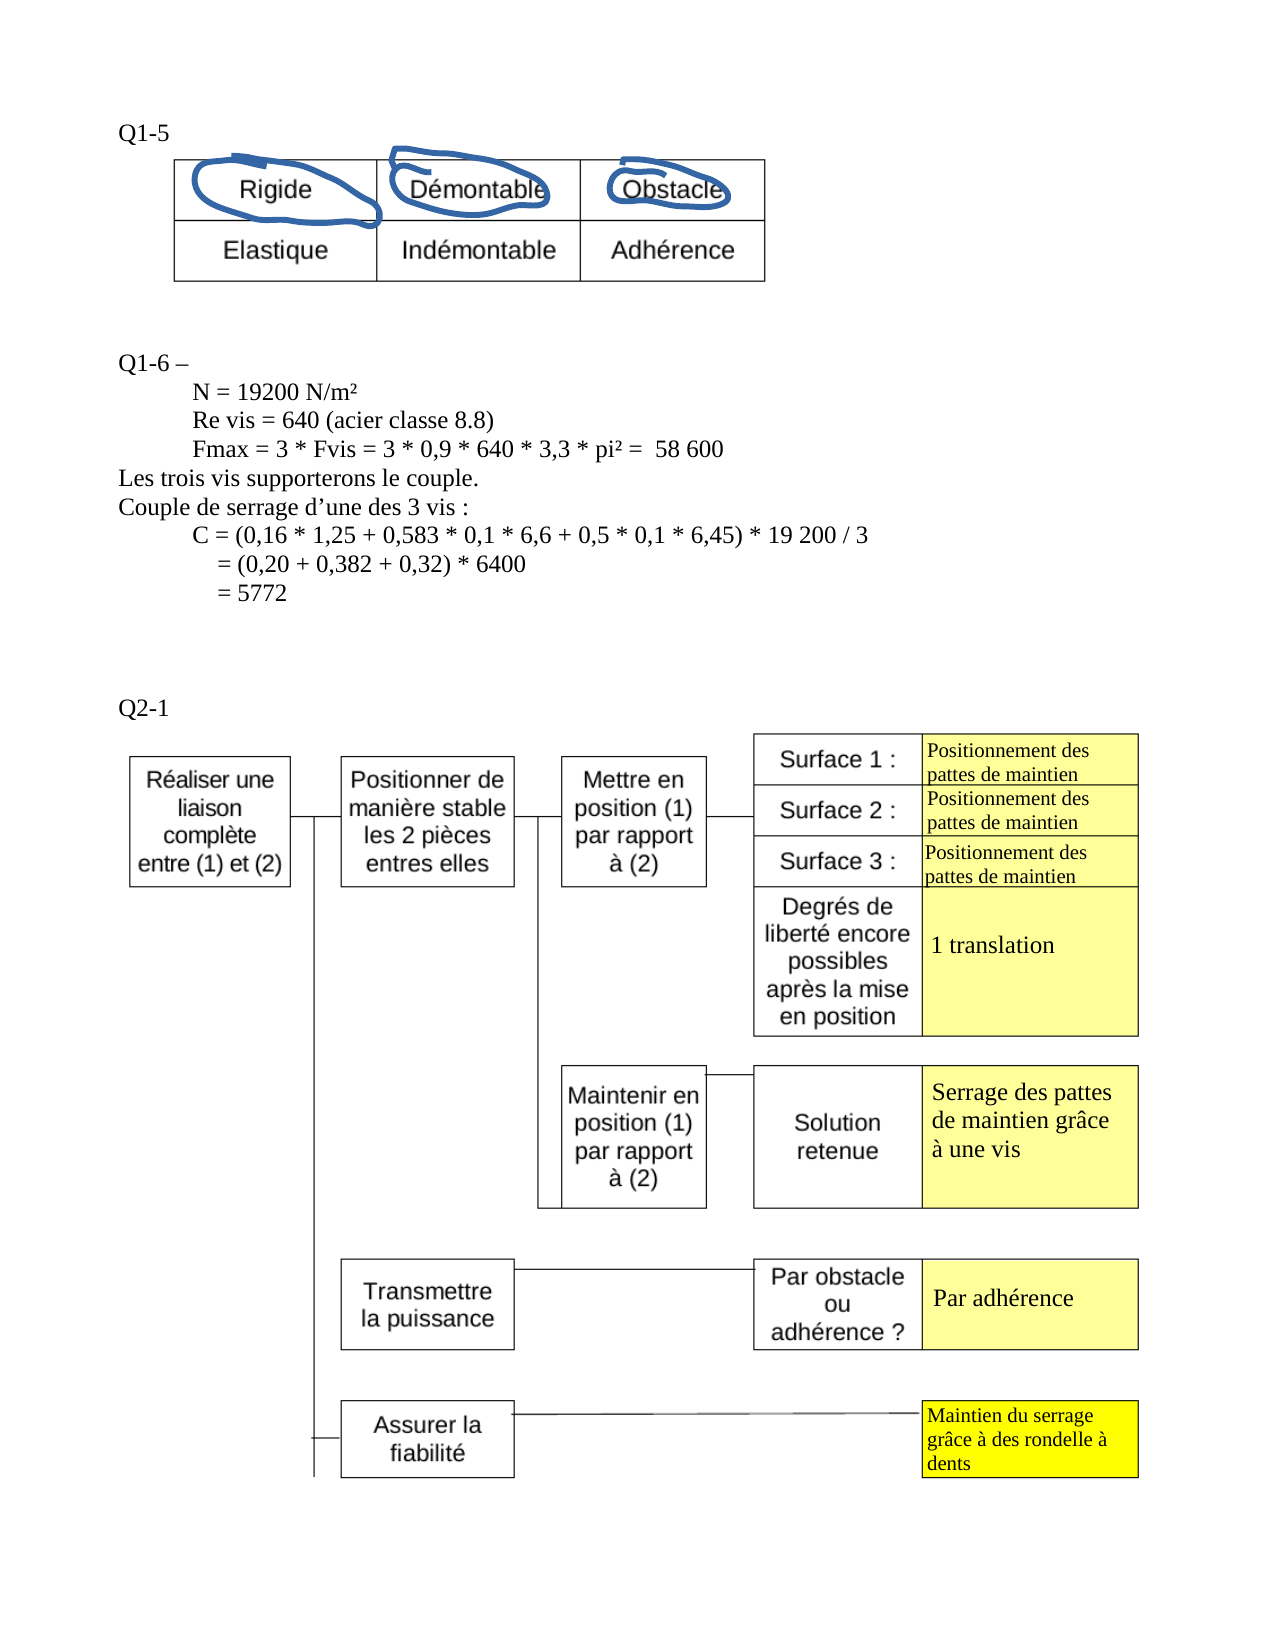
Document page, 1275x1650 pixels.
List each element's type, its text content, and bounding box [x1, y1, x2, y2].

text C = (0,16 * 1,25 + 0,583 * 0,1 * 6,6 + 0,5 * 0,1 * 6,45) * 19 200 / 3 [118, 521, 1157, 549]
text = 5772 [118, 578, 1157, 607]
picture [395, 152, 544, 212]
text Les trois vis supporterons le couple. [118, 463, 1157, 492]
text N = 19200 N/m² [118, 377, 1157, 406]
text Fmax = 3 * Fvis = 3 * 0,9 * 640 * 3,3 * pi² = 58 600 [118, 434, 1157, 463]
picture [198, 163, 376, 223]
text = (0,20 + 0,382 + 0,32) * 6400 [118, 549, 1157, 578]
text Couple de serrage d’une des 3 vis : [118, 492, 1157, 521]
picture [118, 721, 1157, 1502]
picture [169, 152, 769, 288]
text Re vis = 640 (acier classe 8.8) [118, 406, 1157, 434]
text Q1-6 – [118, 348, 1157, 377]
text Q1-5 [118, 118, 1157, 147]
text Q2-1 [118, 693, 1157, 721]
